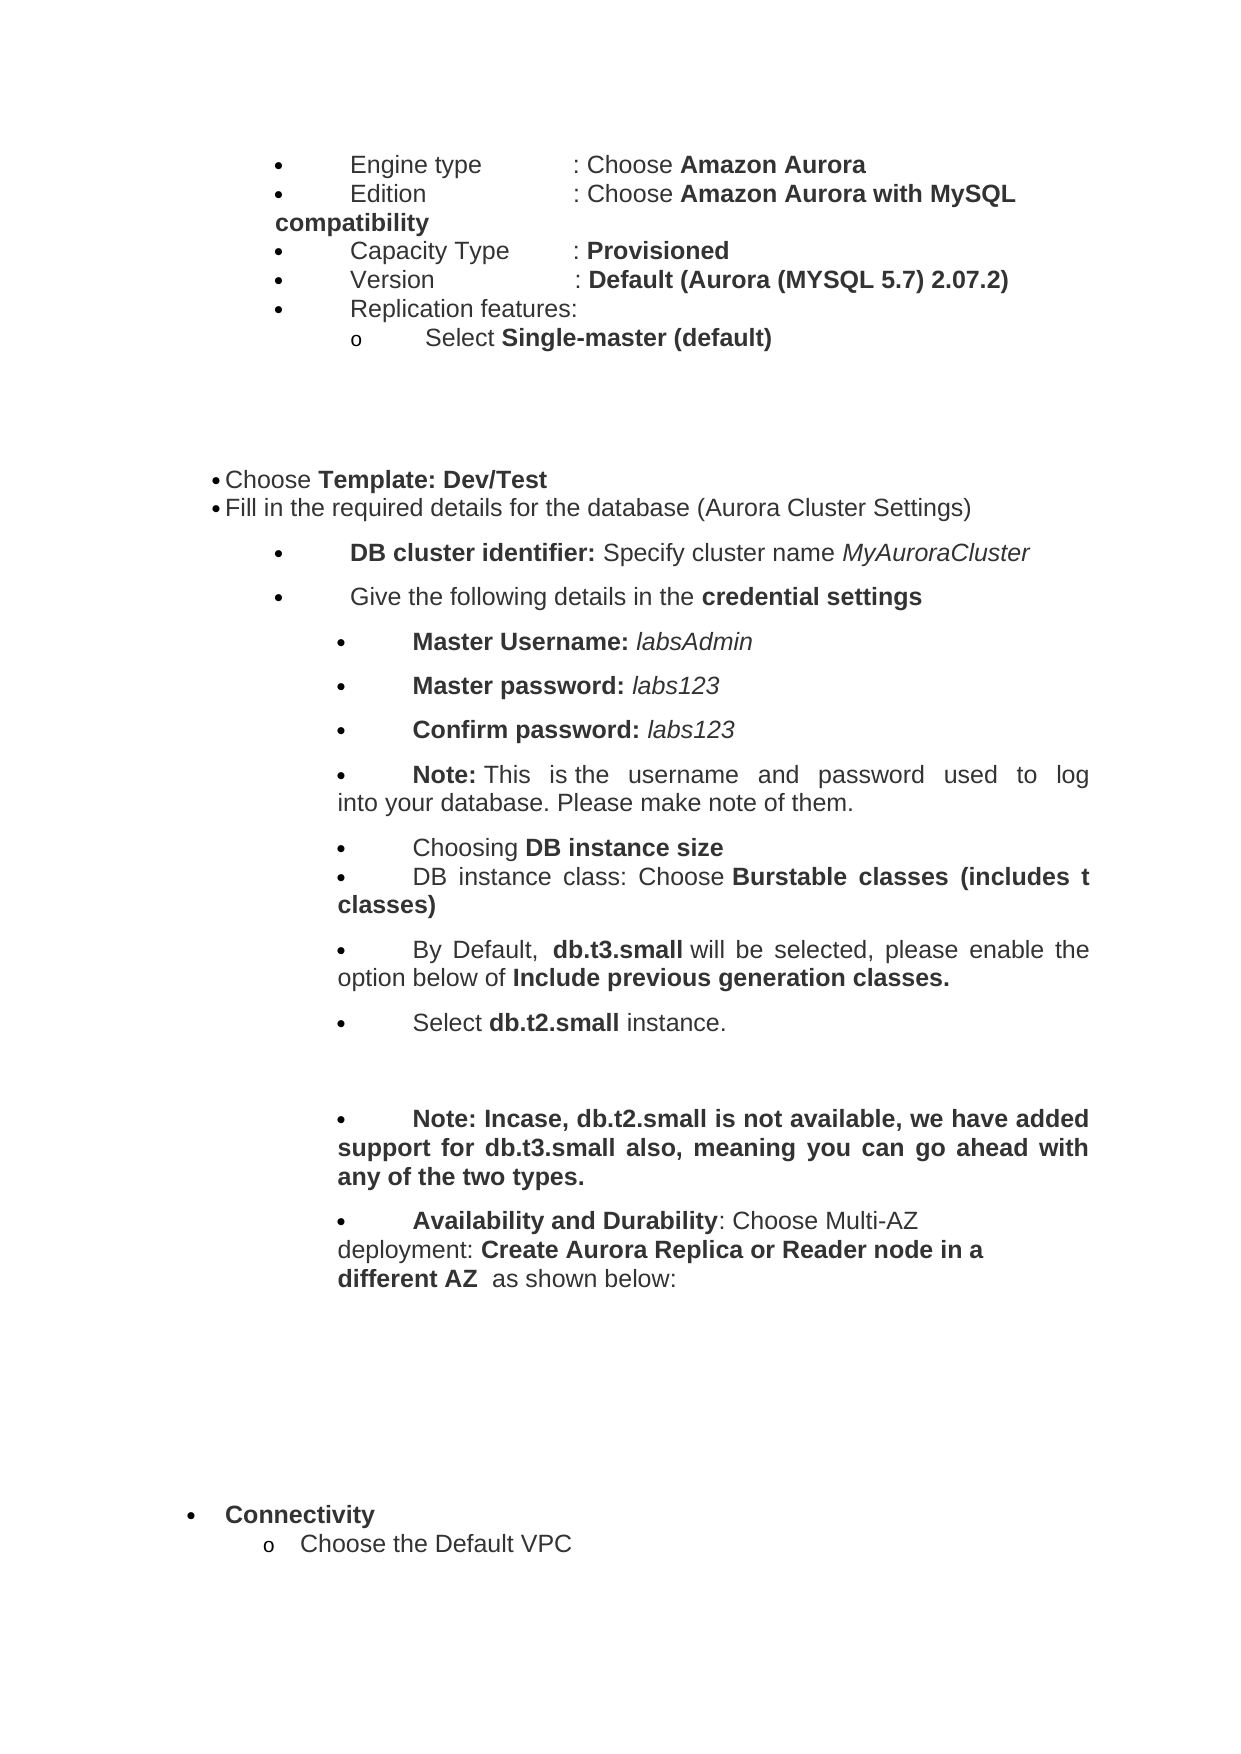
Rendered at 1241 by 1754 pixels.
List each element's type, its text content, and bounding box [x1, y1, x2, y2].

list DB cluster identifier: Specify cluster name MyAuroraCluster [275, 538, 1090, 567]
list Capacity Type : Provisioned [275, 236, 1090, 265]
list Choose the Default VPC [262, 1528, 1090, 1558]
list Choose Template: Dev/Test [212, 465, 1090, 493]
list By Default, db.t3.small will be selected, please enable the option below of Include previous generation classes. [337, 935, 1090, 992]
list Note: Incase, db.t2.small is not available, we have added support for db.t3.small also, meaning you can go ahead with any of the two types. [337, 1104, 1090, 1191]
list Connectivity [187, 1500, 1090, 1528]
list Choosing DB instance size [337, 833, 1090, 862]
list Replication features: [275, 294, 1090, 322]
list Select db.t2.small instance. [337, 1008, 1090, 1089]
list Edition : Choose Amazon Aurora with MySQL compatibility [275, 179, 1090, 236]
list Confirm password: labs123 [337, 715, 1090, 744]
list Version : Default (Aurora (MYSQL 5.7) 2.07.2) [275, 265, 1090, 294]
list Select Single-master (default) [350, 322, 1090, 352]
list Availability and Durability: Choose Multi-AZ deployment: Create Aurora Replica or Reader node in a different AZ as shown below: [337, 1206, 1090, 1292]
list Engine type : Choose Amazon Aurora [275, 150, 1090, 179]
list Fill in the required details for the database (Aurora Cluster Settings) [212, 493, 1090, 522]
list Master password: labs123 [337, 671, 1090, 700]
list Note: This is the username and password used to log into your database. Please make note of them. [337, 760, 1090, 817]
list Give the following details in the credential settings [275, 582, 1090, 611]
list Master Username: labsAdmin [337, 627, 1090, 655]
list DB instance class: Choose Burstable classes (includes t classes) [337, 862, 1090, 919]
